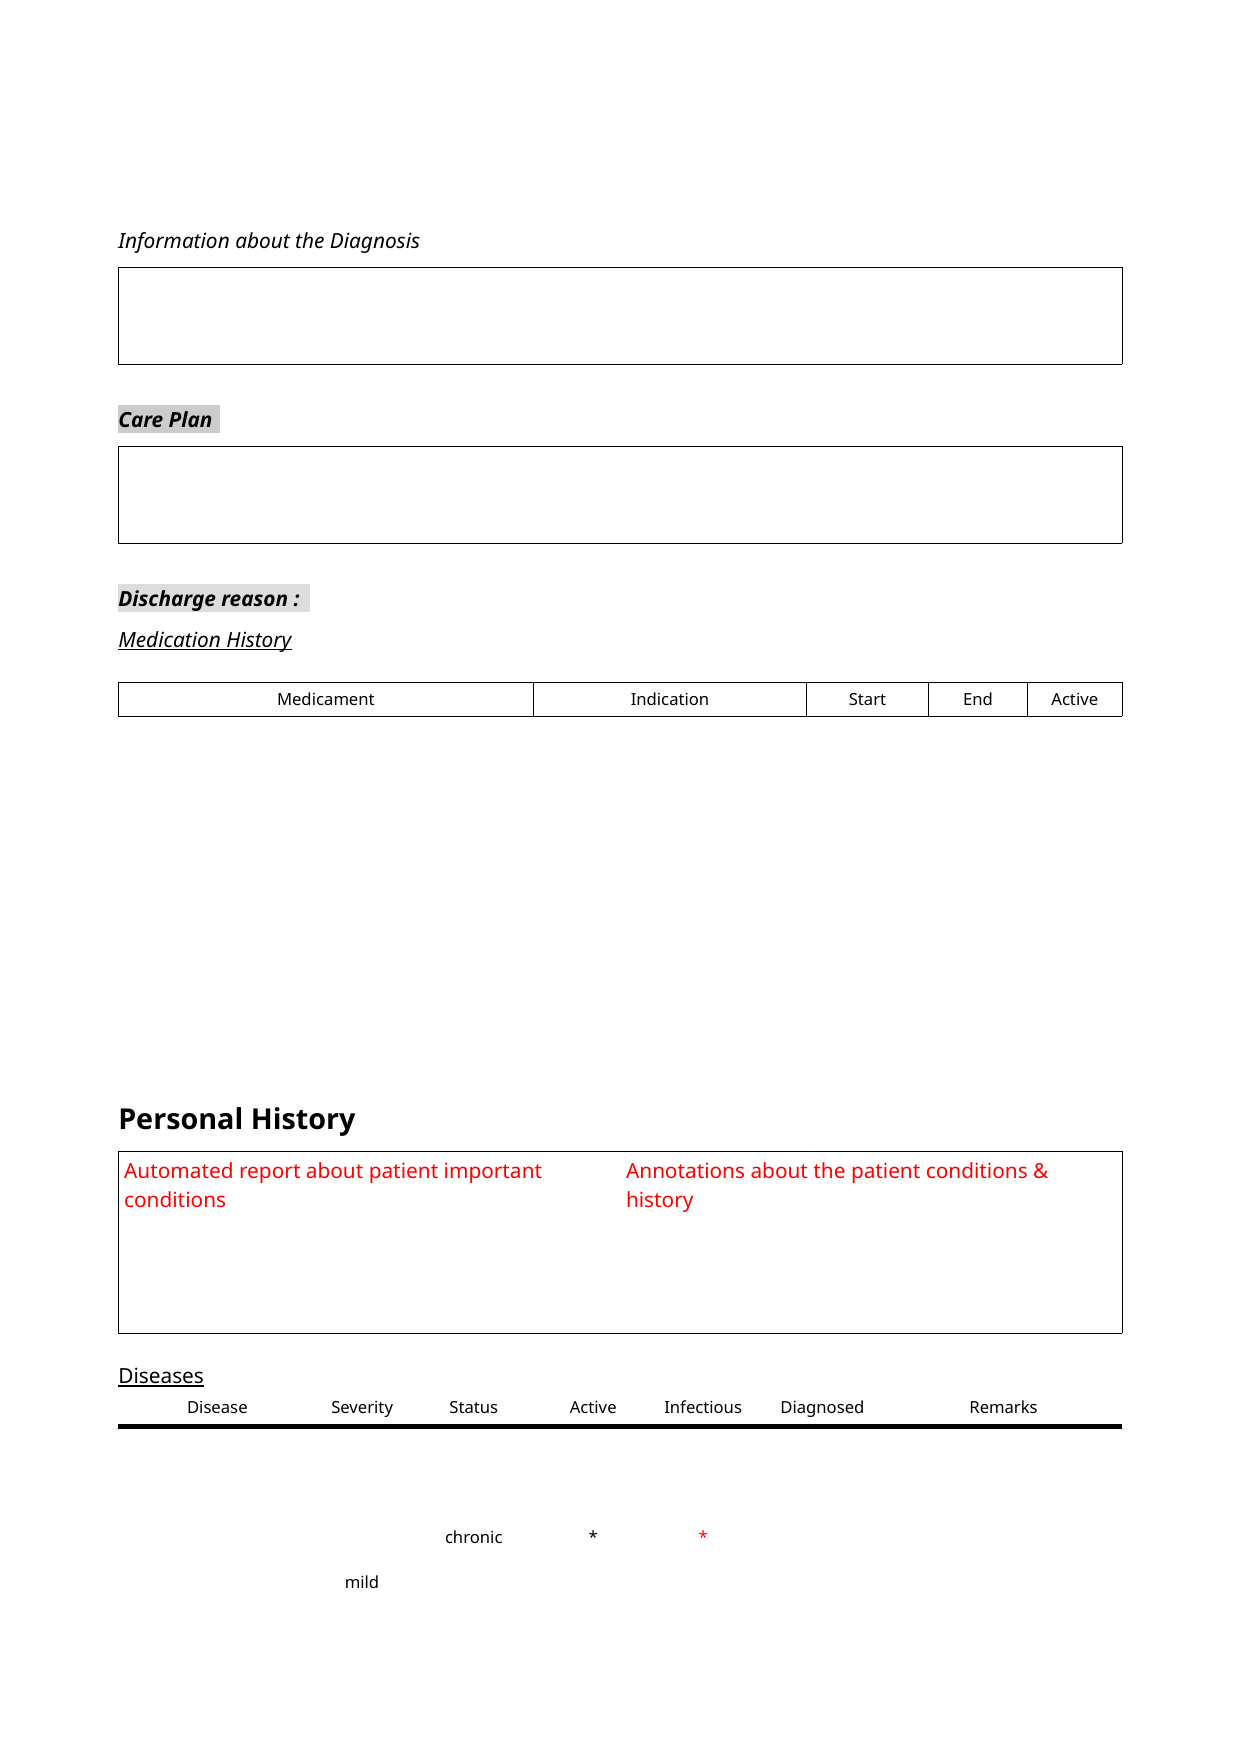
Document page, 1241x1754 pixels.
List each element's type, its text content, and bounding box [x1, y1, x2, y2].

text Care Plan [118, 405, 1122, 433]
table_header Remarks [885, 1390, 1122, 1424]
table_header <if test="disease.is_active"> * </if> [540, 1452, 646, 1622]
table_header Automated report about patient important conditions <for each="line in unicode(evaluation.patient.critical_summary).split('\n')"> <line> </for> [119, 1152, 620, 1333]
table_header <medication.is_active and '*' or ''> [1028, 761, 1122, 1023]
table_header Status [408, 1390, 539, 1424]
table_header Indication [534, 683, 806, 716]
table_header <medication.medicament.name.name or ''> [118, 761, 533, 1023]
text <for each="ddx in evaluation.diagnostic_hypothesis"> [118, 118, 1122, 141]
table_header Active [1028, 683, 1122, 716]
table_header Disease [118, 1390, 316, 1424]
table_header <for each=" line in unicode(evaluation.directions or '').split('\n')"> <line> </for> [119, 447, 1122, 543]
table_header Diagnosed [760, 1390, 885, 1424]
table_header <if test="medication.start_treatment"> <format_date(medication.start_treatment, user.language)> </if> [806, 761, 928, 1023]
table_header Severity [316, 1390, 407, 1424]
text <for each="medication in evaluation.patient.medications"> [118, 739, 1122, 761]
table_header <if test="medication.end_treatment"> <format_date(medication.end_treatment, user.language)> </if> [928, 761, 1027, 1023]
table_header Annotations about the patient conditions & history <for each="line in unicode(evaluation.patient.critical_info).split('\n')"> <line> </for> [620, 1152, 1122, 1333]
table_header Start [807, 683, 928, 716]
table_header <disease.pathology.name or ''> [118, 1452, 316, 1622]
text Medication History [118, 625, 1122, 653]
subtitle Personal History [118, 1099, 1122, 1138]
table_header Medicament [119, 683, 533, 716]
table_header <if test="disease.is_infectious"> * </if> [646, 1452, 759, 1622]
table_header <ddx.pathology.name> [118, 141, 428, 175]
table_header End [929, 683, 1027, 716]
table_header <ddx.comments> [428, 141, 1122, 175]
text <for each="disease in evaluation.patient.diseases"> [118, 1429, 1122, 1452]
table_header Infectious [646, 1390, 759, 1424]
table_header Active [540, 1390, 646, 1424]
text </for> [118, 175, 1122, 198]
text Diseases [118, 1361, 1122, 1390]
table_header <for each=" line in unicode(evaluation.info_diagnosis or '').split('\n')"> <line> </for> [119, 268, 1122, 364]
text Discharge reason : <evaluation.discharge_reason> [118, 584, 1122, 612]
text </for> [118, 1023, 1122, 1045]
table_header <if test="disease.status=='c'"> chronic </if> <if test="disease.status=='u'"> unchanged </if> <if test="disease.status=='h'"> healed </if> <if test="disease.status=='w'"> worsening </if> <if test="disease.status=='i'"> improving </if> [408, 1452, 539, 1622]
table_header <if test="medication.indication"> <medication.indication.name> </if> [533, 761, 806, 1023]
table_header <disease.short_comment> [885, 1452, 1122, 1622]
table_header <if test="disease.disease_severity=='1_mi'"> mild </if> <if test="disease.disease_severity=='2_mo'"> moderate </if> <if test="disease.disease_severity=='3_sv'"> severe </if> [316, 1452, 407, 1622]
text Information about the Diagnosis [118, 226, 1122, 254]
table_header <if test="disease.diagnosed_date"> <format_date(disease.diagnosed_date, user.language)> </if> [760, 1452, 885, 1622]
